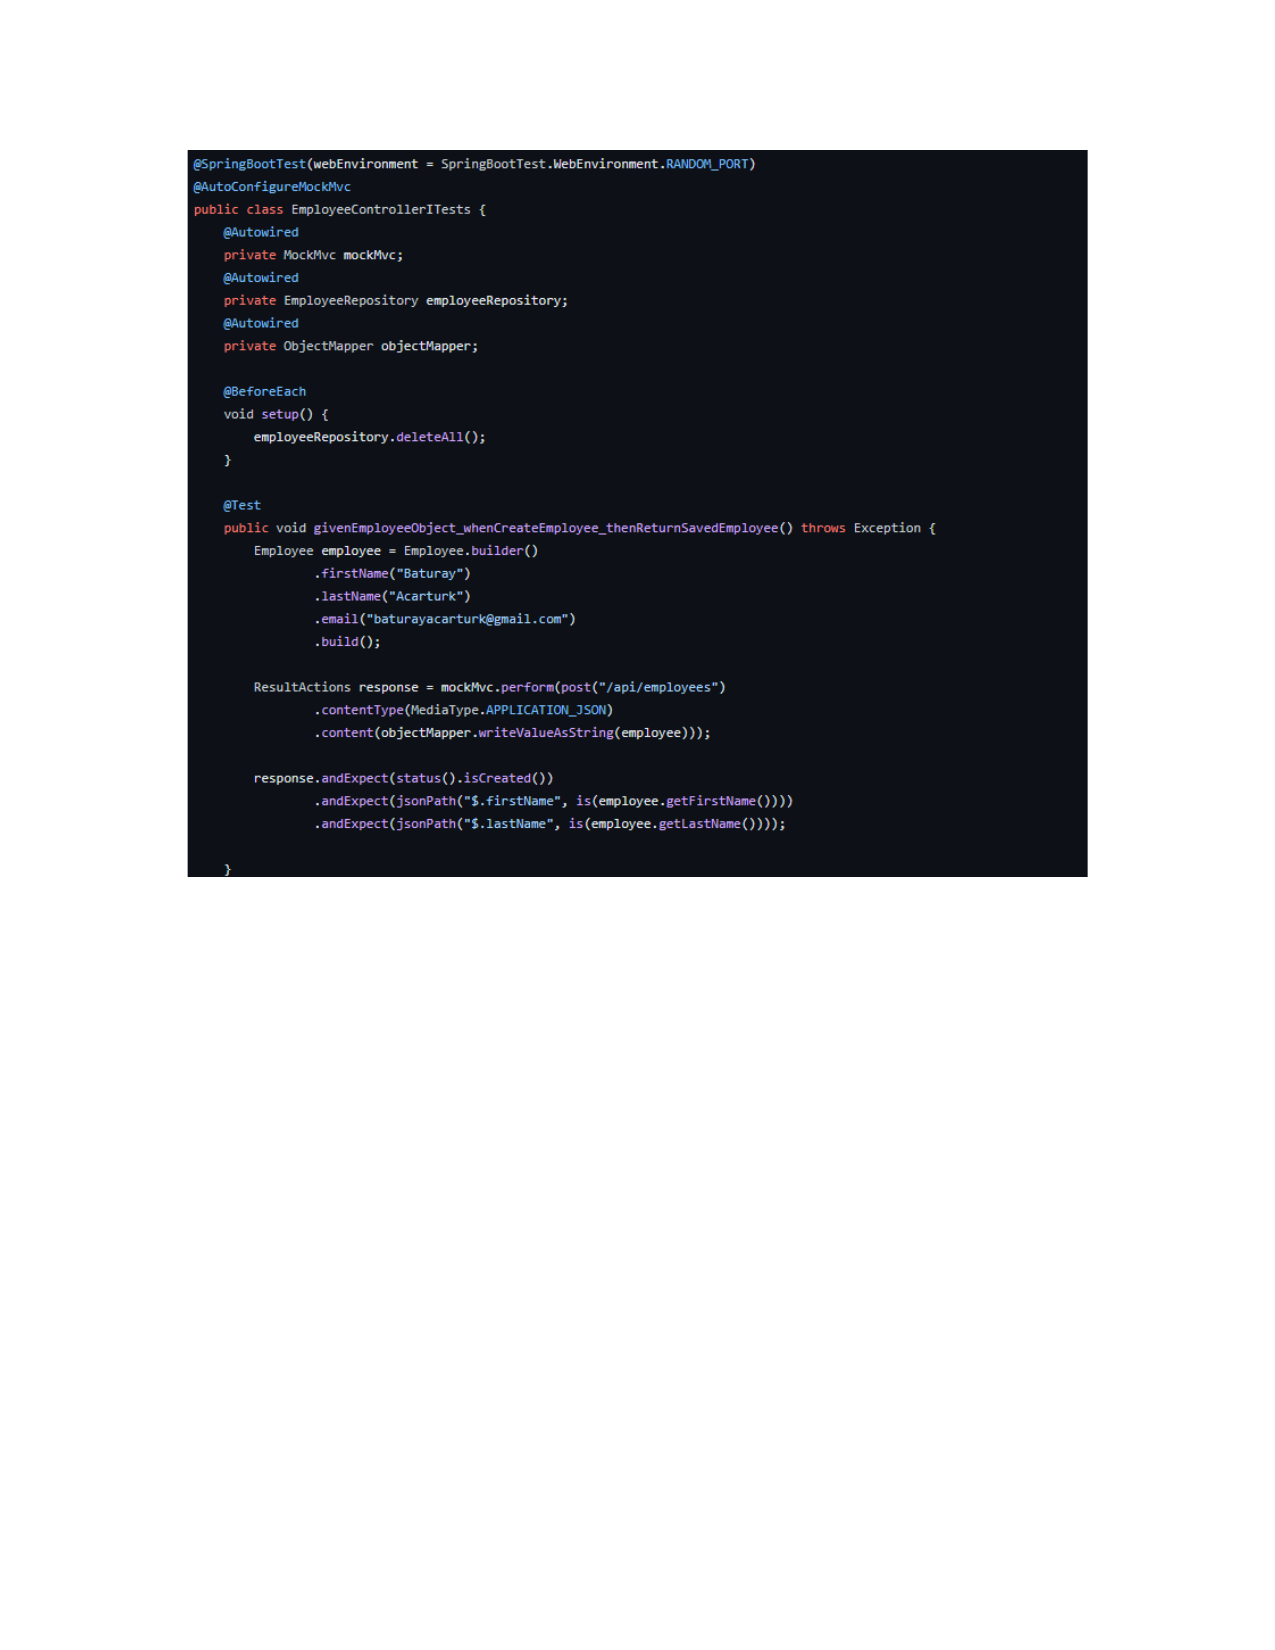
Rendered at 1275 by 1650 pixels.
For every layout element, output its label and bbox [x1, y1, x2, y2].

picture [187, 150, 1088, 877]
